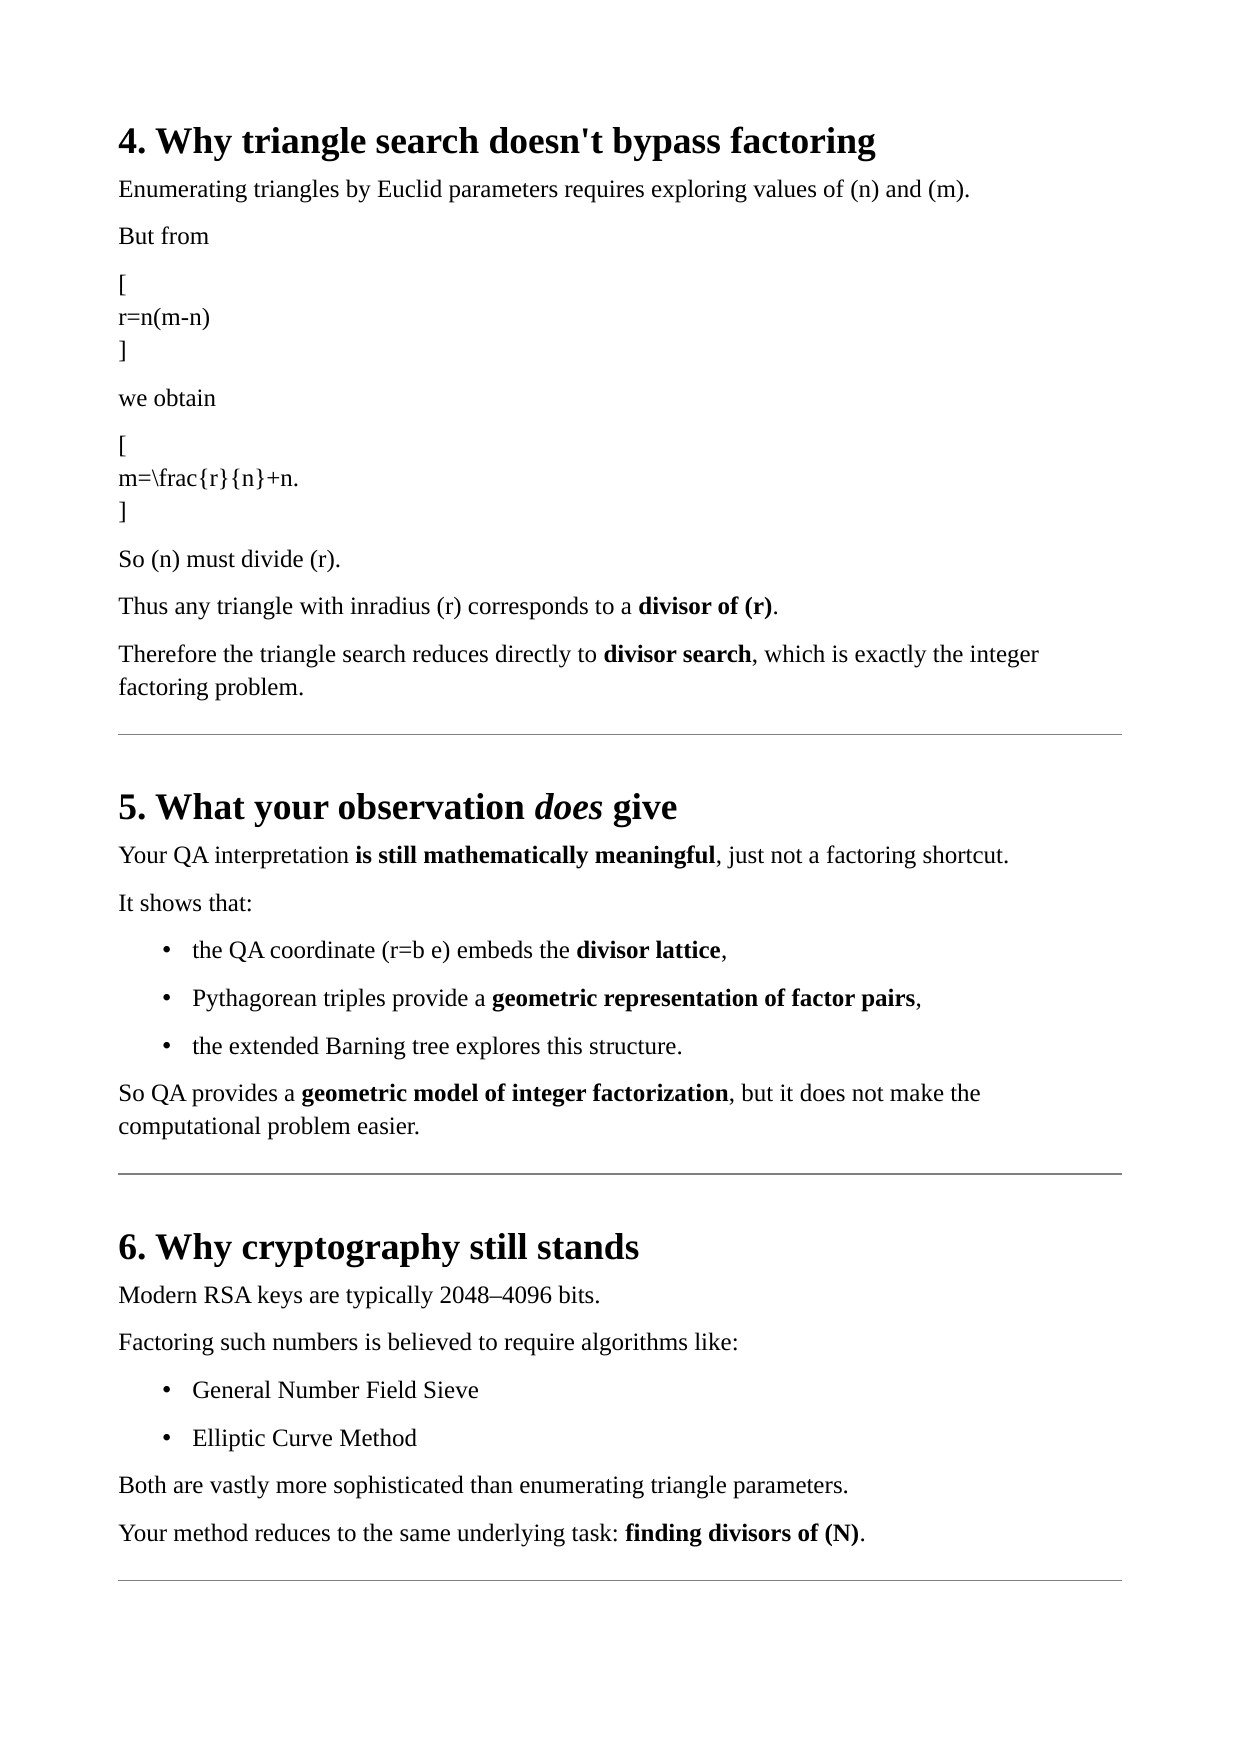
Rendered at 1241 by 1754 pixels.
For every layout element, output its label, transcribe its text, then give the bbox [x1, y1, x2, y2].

text we obtain [118, 383, 1122, 411]
list Elliptic Curve Method [162, 1423, 1122, 1451]
text Enumerating triangles by Euclid parameters requires exploring values of (n) and (m). [118, 174, 1122, 202]
text Modern RSA keys are typically 2048–4096 bits. [118, 1280, 1122, 1308]
text Both are vastly more sophisticated than enumerating triangle parameters. [118, 1470, 1122, 1499]
text So QA provides a geometric model of integer factorization, but it does not make the computational problem easier. [118, 1078, 1122, 1140]
list General Number Field Sieve [162, 1375, 1122, 1404]
text Thus any triangle with inradius (r) corresponds to a divisor of (r). [118, 591, 1122, 620]
subtitle 5. What your observation does give [118, 785, 1122, 828]
list the extended Barning tree explores this structure. [162, 1031, 1122, 1059]
subtitle 4. Why triangle search doesn't bypass factoring [118, 118, 1122, 161]
text Therefore the triangle search reduces directly to divisor search, which is exactly the integer factoring problem. [118, 639, 1122, 701]
text [ m=\frac{r}{n}+n. ] [118, 430, 1122, 525]
subtitle 6. Why cryptography still stands [118, 1224, 1122, 1267]
text Your method reduces to the same underlying task: finding divisors of (N). [118, 1518, 1122, 1547]
text Factoring such numbers is believed to require algorithms like: [118, 1327, 1122, 1356]
text But from [118, 221, 1122, 250]
list Pythagorean triples provide a geometric representation of factor pairs, [162, 983, 1122, 1012]
text Your QA interpretation is still mathematically meaningful, just not a factoring shortcut. [118, 840, 1122, 869]
list the QA coordinate (r=b e) embeds the divisor lattice, [162, 936, 1122, 964]
text [ r=n(m-n) ] [118, 269, 1122, 364]
text So (n) must divide (r). [118, 544, 1122, 573]
text It shows that: [118, 888, 1122, 917]
